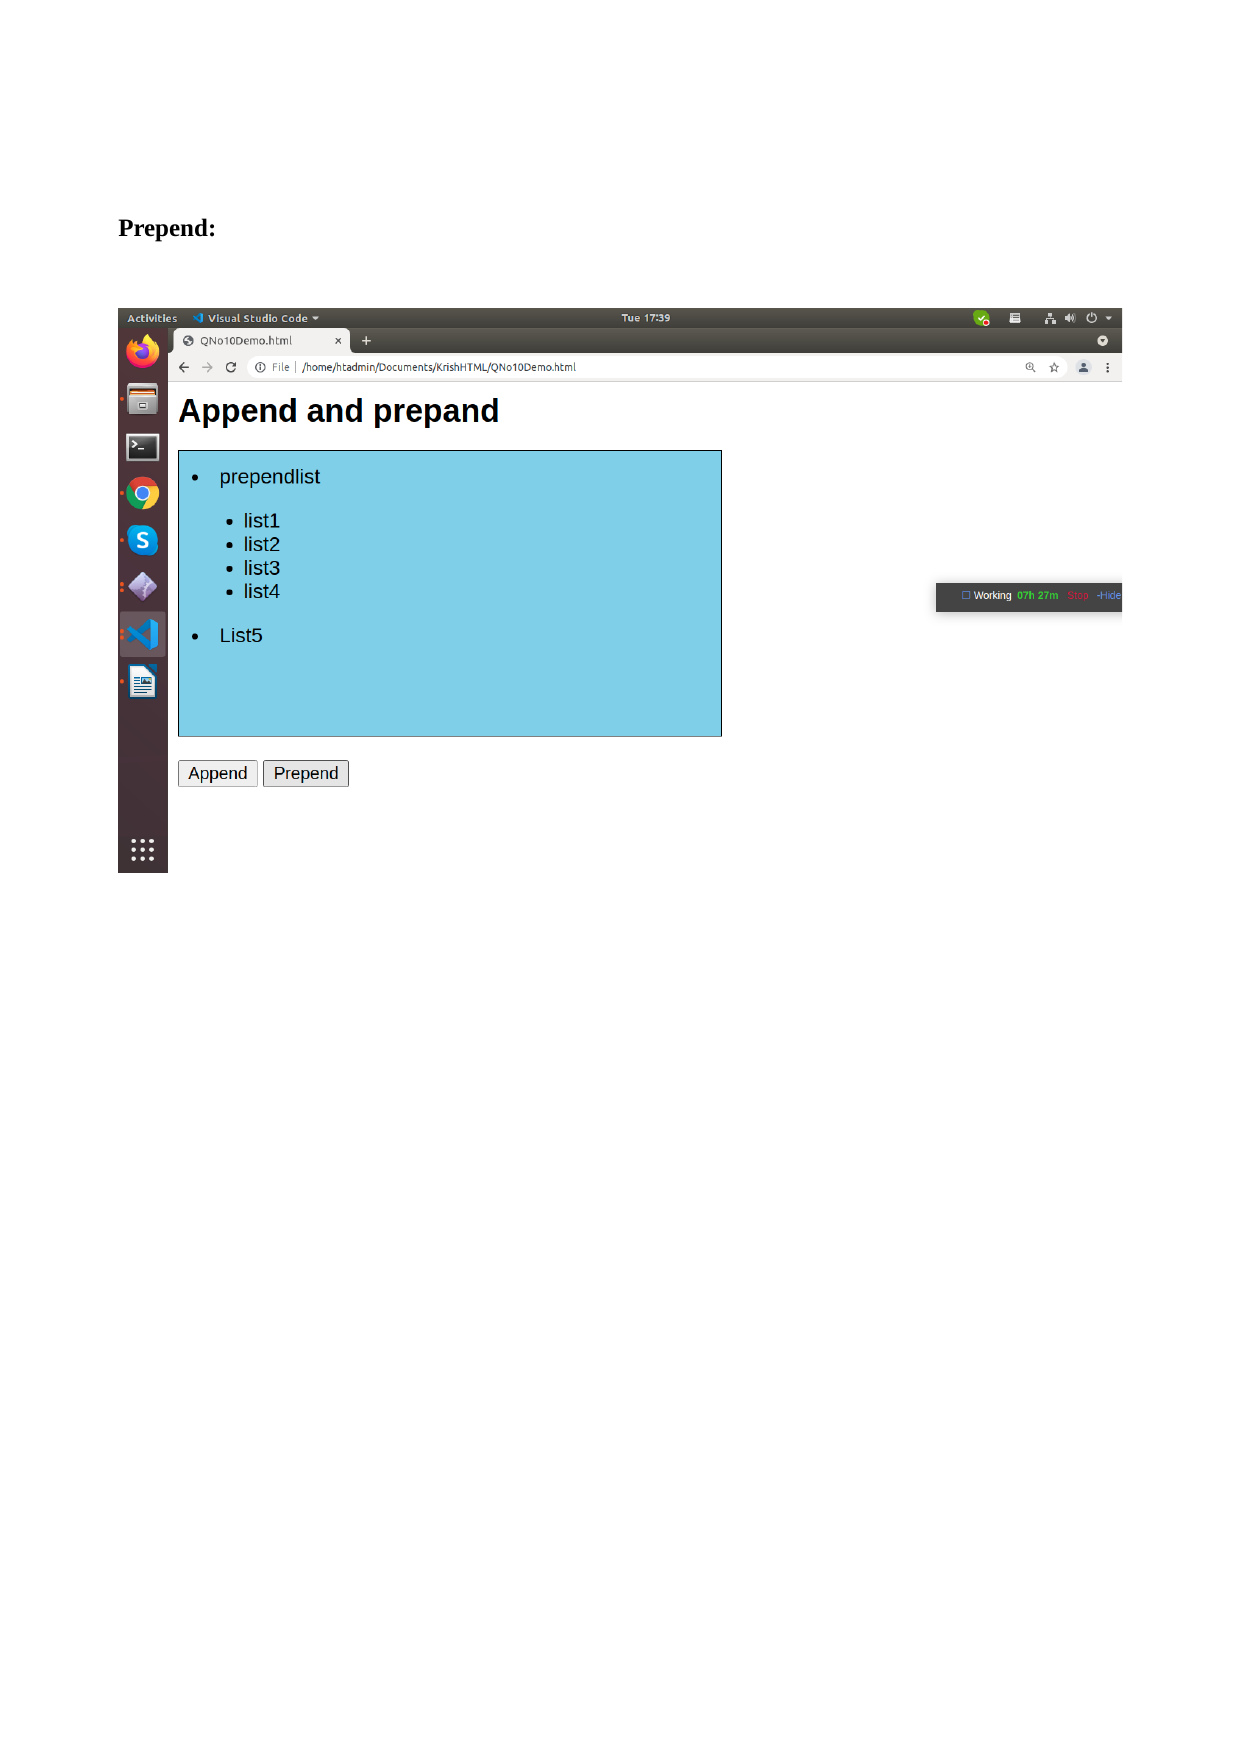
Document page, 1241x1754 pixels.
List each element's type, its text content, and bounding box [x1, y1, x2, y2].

picture [118, 308, 1123, 873]
text Prepend: [118, 213, 1122, 242]
